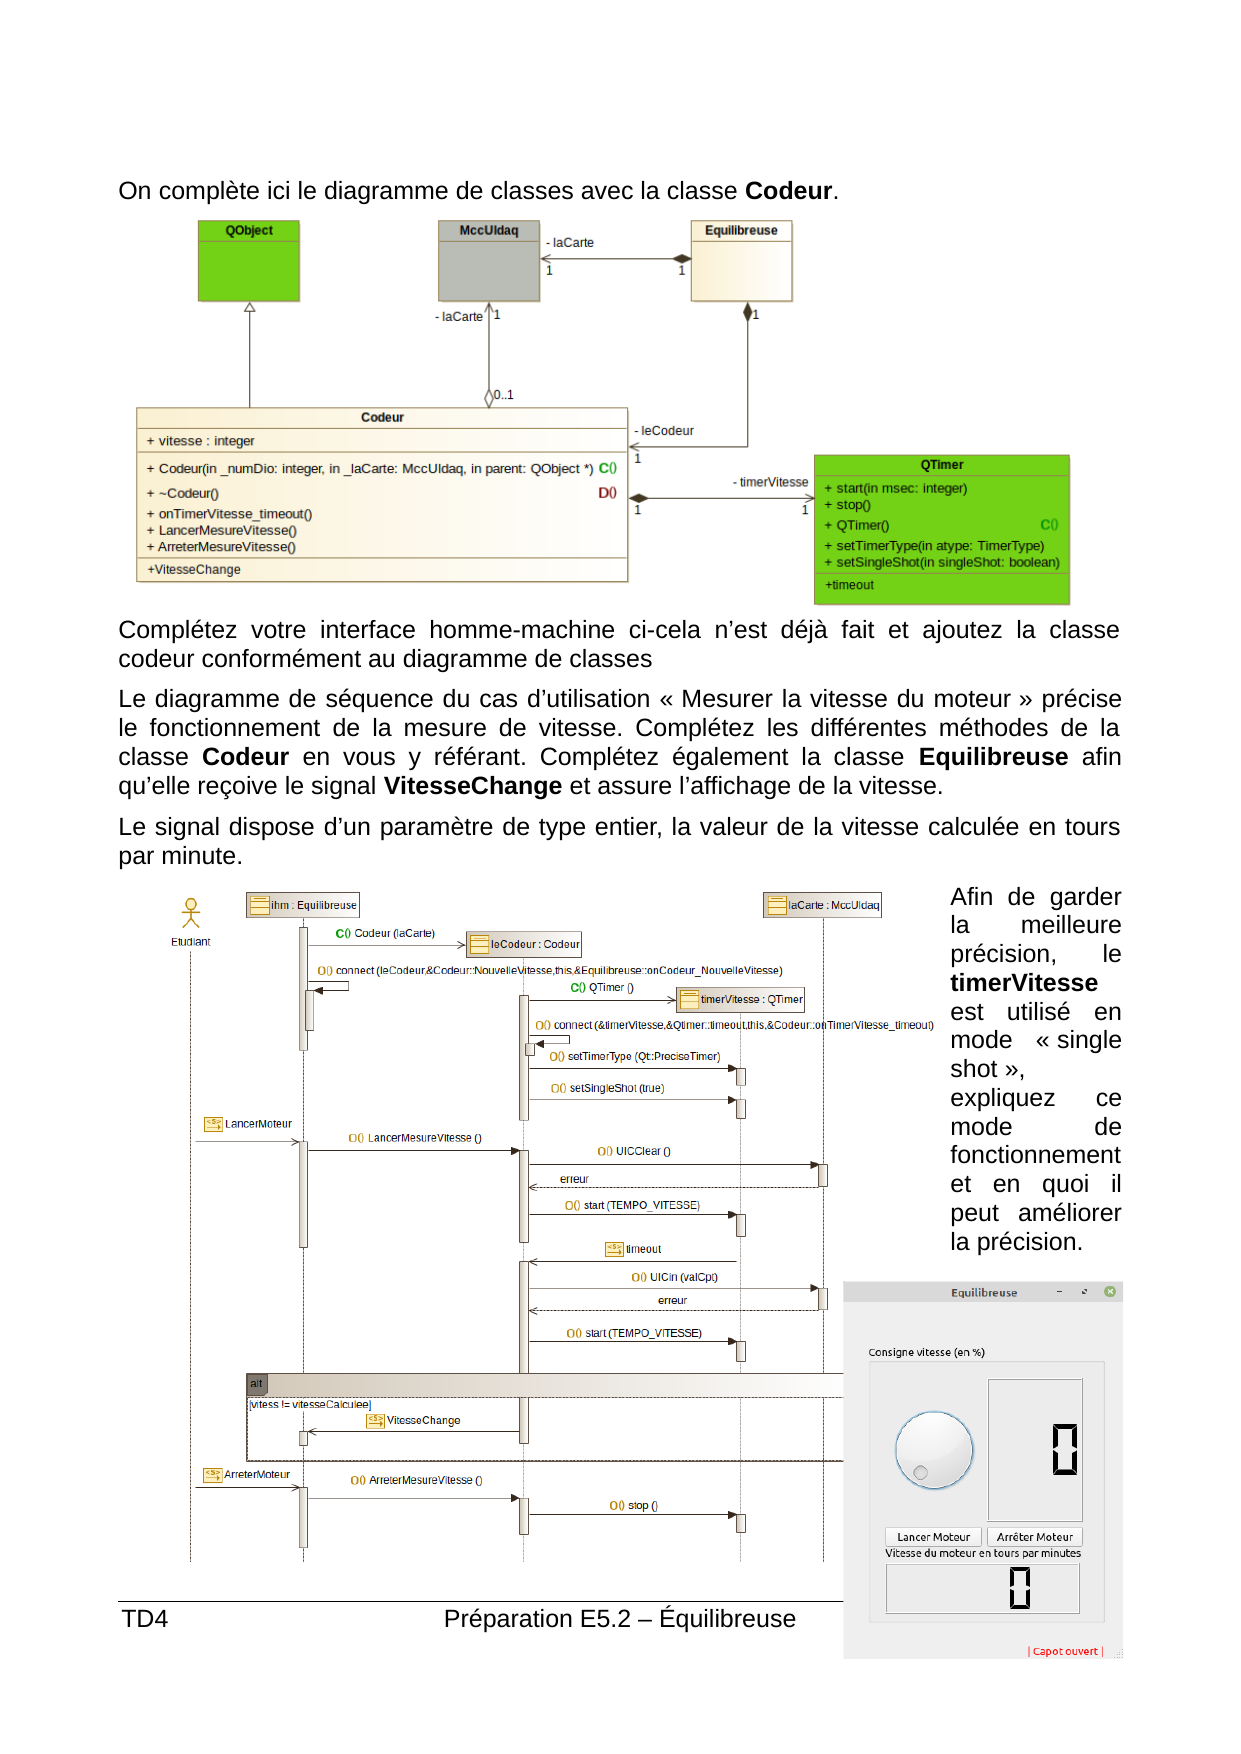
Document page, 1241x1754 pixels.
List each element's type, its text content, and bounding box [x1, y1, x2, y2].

text Le signal dispose d’un paramètre de type entier, la valeur de la vitesse calculée en tours par minute. [118, 812, 1122, 869]
text Complétez votre interface homme-machine ci-cela n’est déjà fait et ajoutez la classe codeur conformément au diagramme de classes [118, 217, 1122, 673]
text On complète ici le diagramme de classes avec la classe Codeur. [118, 176, 1122, 205]
picture [126, 210, 1081, 616]
text Le diagramme de séquence du cas d’utilisation « Mesurer la vitesse du moteur » précise le fonctionnement de la mesure de vitesse. Complétez les différentes méthodes de la classe Codeur en vous y référant. Complétez également la classe Equilibreuse afin qu’elle reçoive le signal VitesseChange et assure l’affichage de la vitesse. [118, 684, 1122, 799]
text Afin de garder la meilleure précision, le timerVitesse est utilisé en mode « single shot », expliquez ce mode de fonctionnement et en quoi il peut améliorer la précision. [118, 882, 1122, 1256]
picture [124, 883, 1124, 1659]
